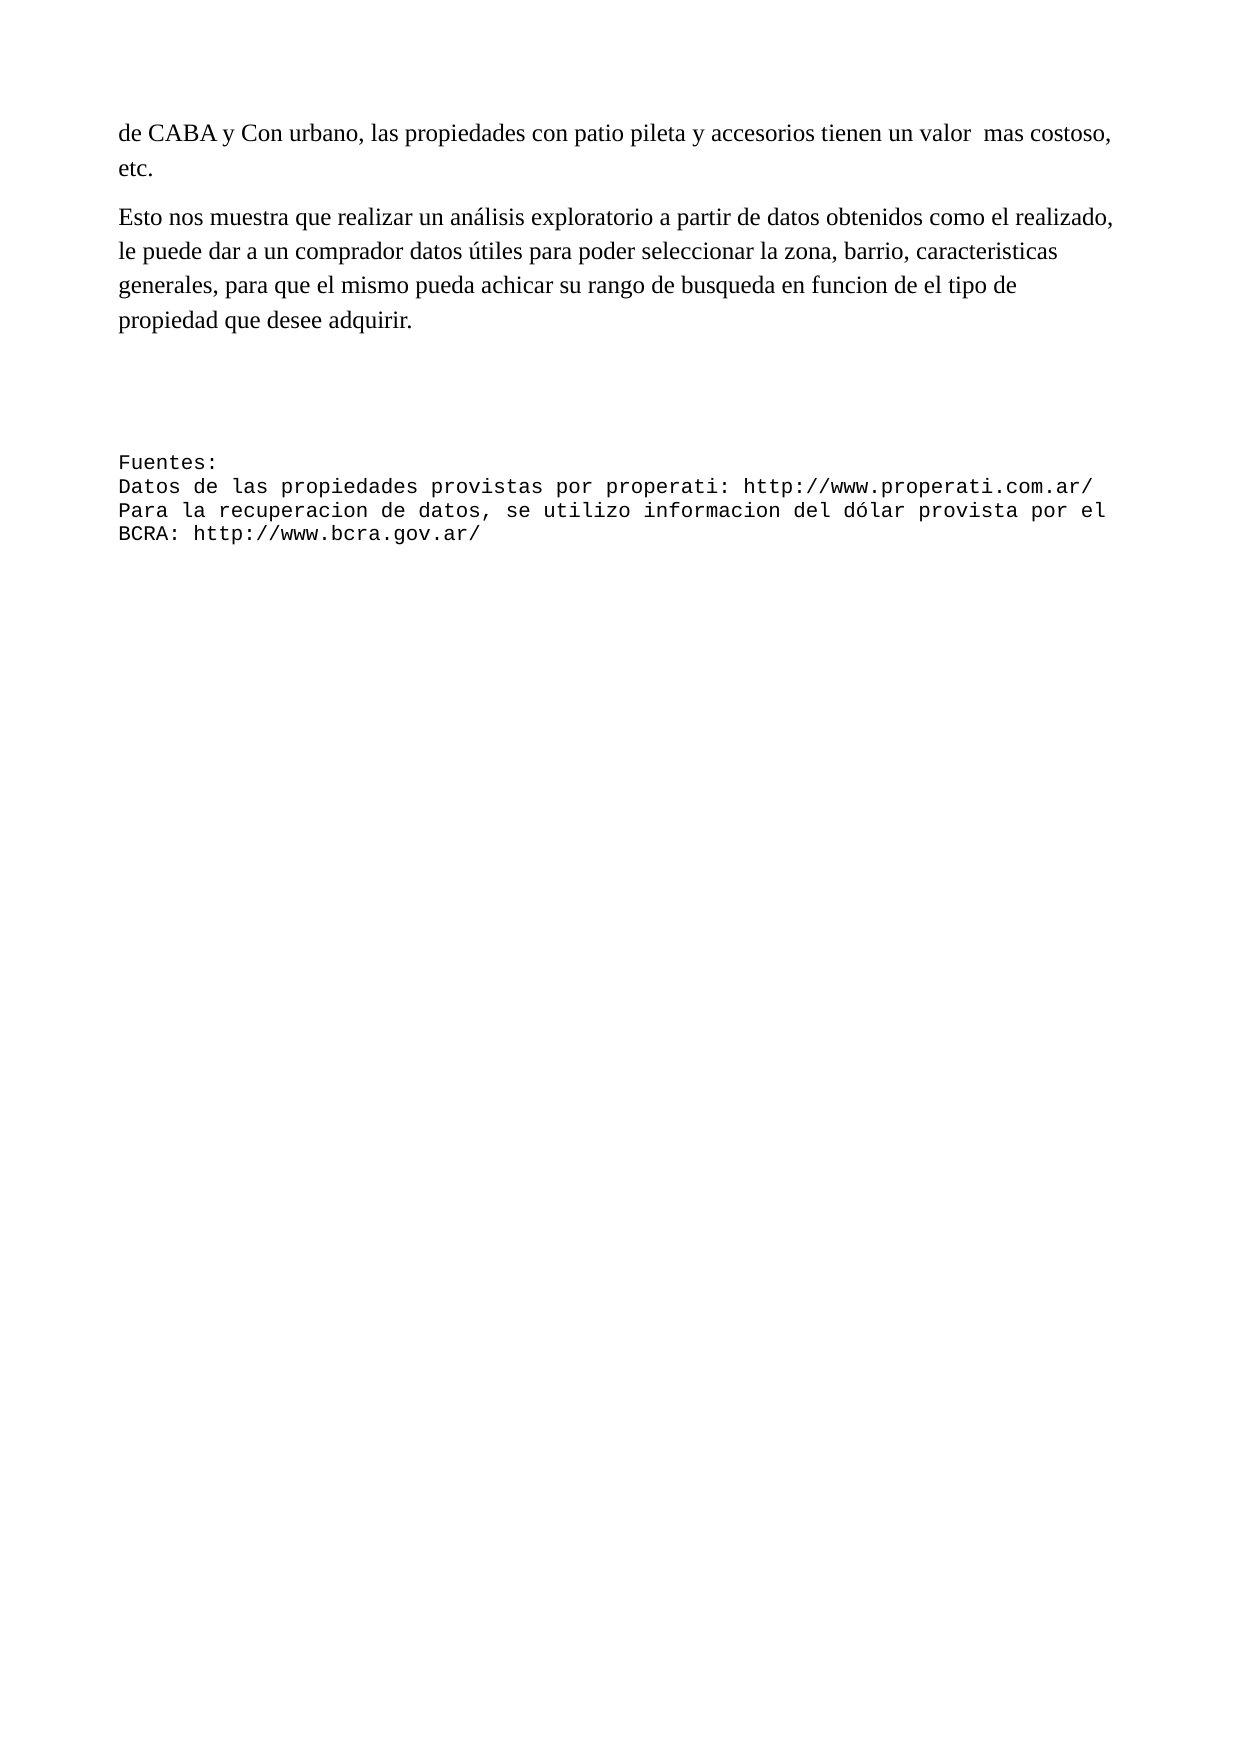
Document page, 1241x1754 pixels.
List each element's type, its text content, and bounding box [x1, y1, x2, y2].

text Fuentes: [118, 452, 1122, 476]
text de CABA y Con urbano, las propiedades con patio pileta y accesorios tienen un valor mas costoso, etc. [118, 118, 1122, 181]
text Para la recuperacion de datos, se utilizo informacion del dólar provista por el BCRA: http://www.bcra.gov.ar/ [118, 499, 1122, 547]
text Esto nos muestra que realizar un análisis exploratorio a partir de datos obtenidos como el realizado, le puede dar a un comprador datos útiles para poder seleccionar la zona, barrio, caracteristicas generales, para que el mismo pueda achicar su rango de busqueda en funcion de el tipo de propiedad que desee adquirir. [118, 202, 1122, 334]
text Datos de las propiedades provistas por properati: http://www.properati.com.ar/ [118, 476, 1122, 499]
